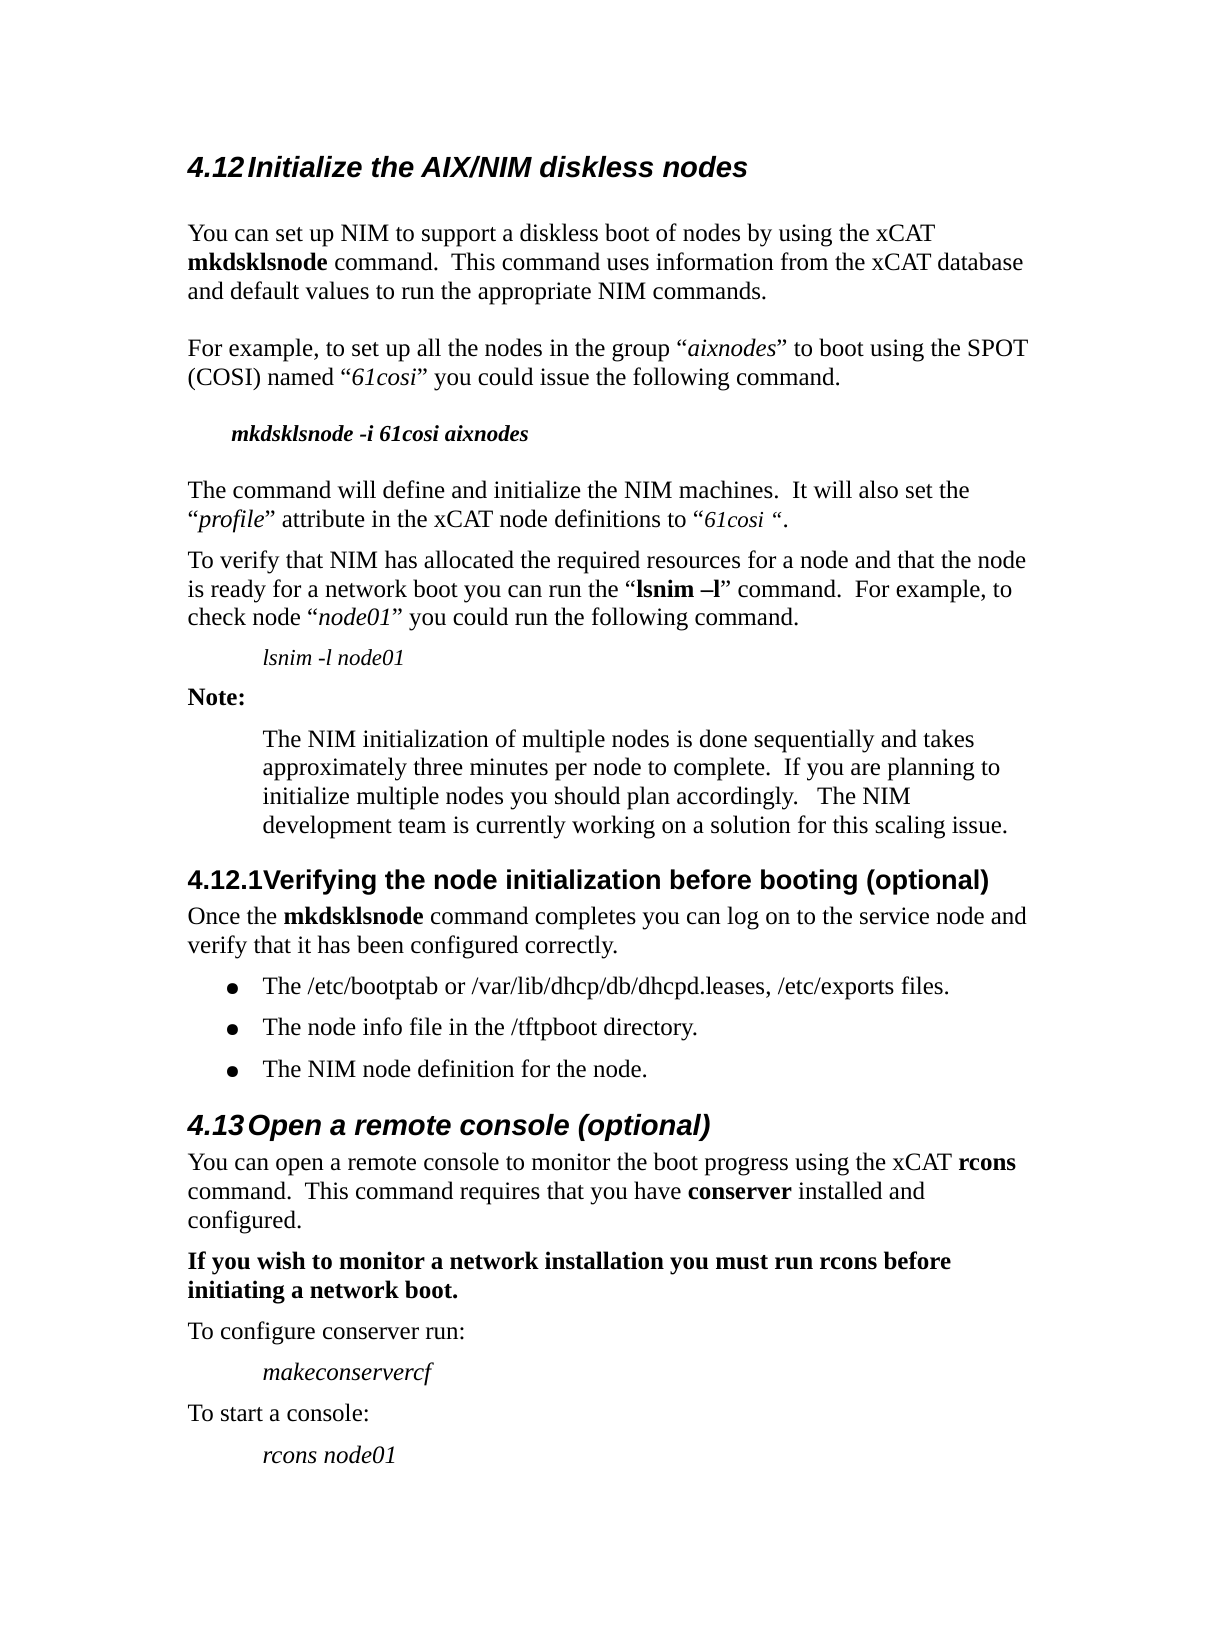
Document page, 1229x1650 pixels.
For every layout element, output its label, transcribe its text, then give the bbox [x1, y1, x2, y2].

text The NIM initialization of multiple nodes is done sequentially and takes approximately three minutes per node to complete. If you are planning to initialize multiple nodes you should plan accordingly. The NIM development team is currently working on a solution for this scaling issue. [262, 724, 1041, 839]
list The /etc/bootptab or /var/lib/dhcp/db/dhcpd.leases, /etc/exports files. [225, 971, 1041, 1000]
text rcons node01 [262, 1440, 1041, 1468]
text You can open a remote console to monitor the boot progress using the xCAT rcons command. This command requires that you have conserver installed and configured. [187, 1147, 1041, 1233]
text mkdsklsnode -i 61cosi aixnodes [187, 420, 1041, 446]
subtitle Initialize the AIX/NIM diskless nodes [187, 150, 1041, 183]
subtitle Open a remote console (optional) [187, 1107, 1041, 1141]
list The command will define and initialize the NIM machines. It will also set the “profile” attribute in the xCAT node definitions to “61cosi “. [150, 475, 1041, 532]
text For example, to set up all the nodes in the group “aixnodes” to boot using the SPOT (COSI) named “61cosi” you could issue the following command. [187, 333, 1041, 391]
list The NIM node definition for the node. [225, 1054, 1041, 1082]
text lsnim -l node01 [262, 644, 1041, 670]
text To configure conserver run: [100, 1316, 1041, 1345]
text To verify that NIM has allocated the required resources for a node and that the node is ready for a network boot you can run the “lsnim –l” command. For example, to check node “node01” you could run the following command. [187, 545, 1041, 631]
text To start a console: [187, 1398, 1041, 1427]
text You can set up NIM to support a diskless boot of nodes by using the xCAT mkdsklsnode command. This command uses information from the xCAT database and default values to run the appropriate NIM commands. [187, 218, 1041, 305]
subtitle Verifying the node initialization before booting (optional) [187, 864, 1041, 895]
text If you wish to monitor a network installation you must run rcons before initiating a network boot. [187, 1246, 1041, 1303]
text Once the mkdsklsnode command completes you can log on to the service node and verify that it has been configured correctly. [187, 901, 1041, 959]
list The node info file in the /tftpboot directory. [225, 1012, 1041, 1041]
text makeconservercf [262, 1357, 1041, 1386]
text Note: [187, 682, 1041, 711]
